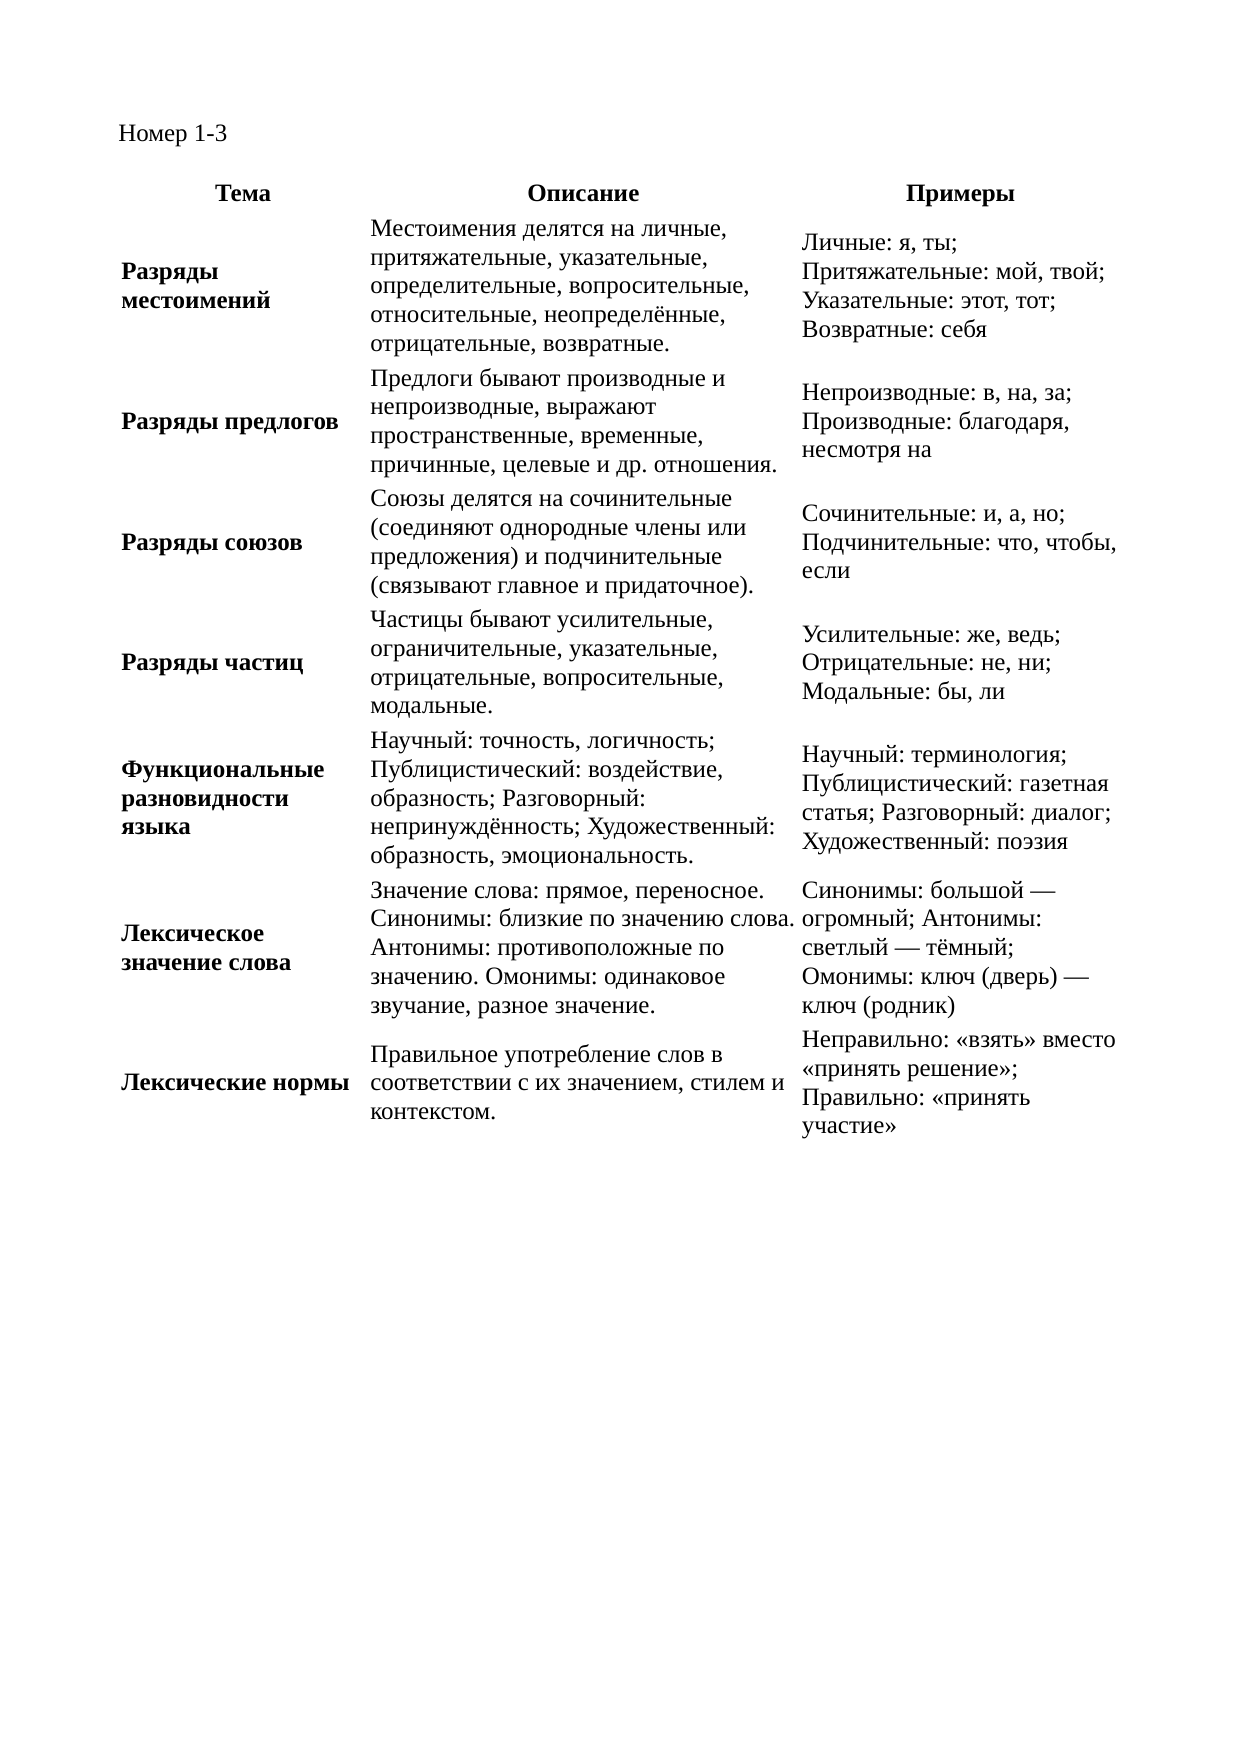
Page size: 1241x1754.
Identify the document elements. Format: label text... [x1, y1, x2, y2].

table_cell Лексические нормы [118, 1021, 367, 1142]
table_cell Местоимения делятся на личные, притяжательные, указательные, определительные, вопросительные, относительные, неопределённые, отрицательные, возвратные. [367, 210, 799, 360]
table_cell Частицы бывают усилительные, ограничительные, указательные, отрицательные, вопросительные, модальные. [367, 601, 799, 722]
table_cell Усилительные: же, ведь; Отрицательные: не, ни; Модальные: бы, ли [799, 601, 1122, 722]
table_cell Разряды предлогов [118, 360, 367, 481]
table_cell Личные: я, ты; Притяжательные: мой, твой; Указательные: этот, тот; Возвратные: себя [799, 210, 1122, 360]
table_cell Правильное употребление слов в соответствии с их значением, стилем и контекстом. [367, 1021, 799, 1142]
table_cell Союзы делятся на сочинительные (соединяют однородные члены или предложения) и подчинительные (связывают главное и придаточное). [367, 481, 799, 601]
text Номер 1-3 [118, 118, 1122, 147]
table_cell Лексическое значение слова [118, 872, 367, 1021]
table_cell Научный: терминология; Публицистический: газетная статья; Разговорный: диалог; Художественный: поэзия [799, 722, 1122, 872]
table_cell Значение слова: прямое, переносное. Синонимы: близкие по значению слова. Антонимы: противоположные по значению. Омонимы: одинаковое звучание, разное значение. [367, 872, 799, 1021]
table_header Описание [367, 176, 799, 210]
table_cell Сочинительные: и, а, но; Подчинительные: что, чтобы, если [799, 481, 1122, 601]
table_cell Разряды союзов [118, 481, 367, 601]
table_cell Разряды частиц [118, 601, 367, 722]
table_cell [799, 1142, 1122, 1177]
table_cell Функциональные разновидности языка [118, 722, 367, 872]
table_cell [367, 1142, 799, 1177]
table_cell [118, 1142, 367, 1177]
table_cell Непроизводные: в, на, за; Производные: благодаря, несмотря на [799, 360, 1122, 481]
table_cell Синонимы: большой — огромный; Антонимы: светлый — тёмный; Омонимы: ключ (дверь) — ключ (родник) [799, 872, 1122, 1021]
table_header Примеры [799, 176, 1122, 210]
table_cell Предлоги бывают производные и непроизводные, выражают пространственные, временные, причинные, целевые и др. отношения. [367, 360, 799, 481]
table_cell Разряды местоимений [118, 210, 367, 360]
table_cell Неправильно: «взять» вместо «принять решение»; Правильно: «принять участие» [799, 1021, 1122, 1142]
table_cell Научный: точность, логичность; Публицистический: воздействие, образность; Разговорный: непринуждённость; Художественный: образность, эмоциональность. [367, 722, 799, 872]
table_header Тема [118, 176, 367, 210]
